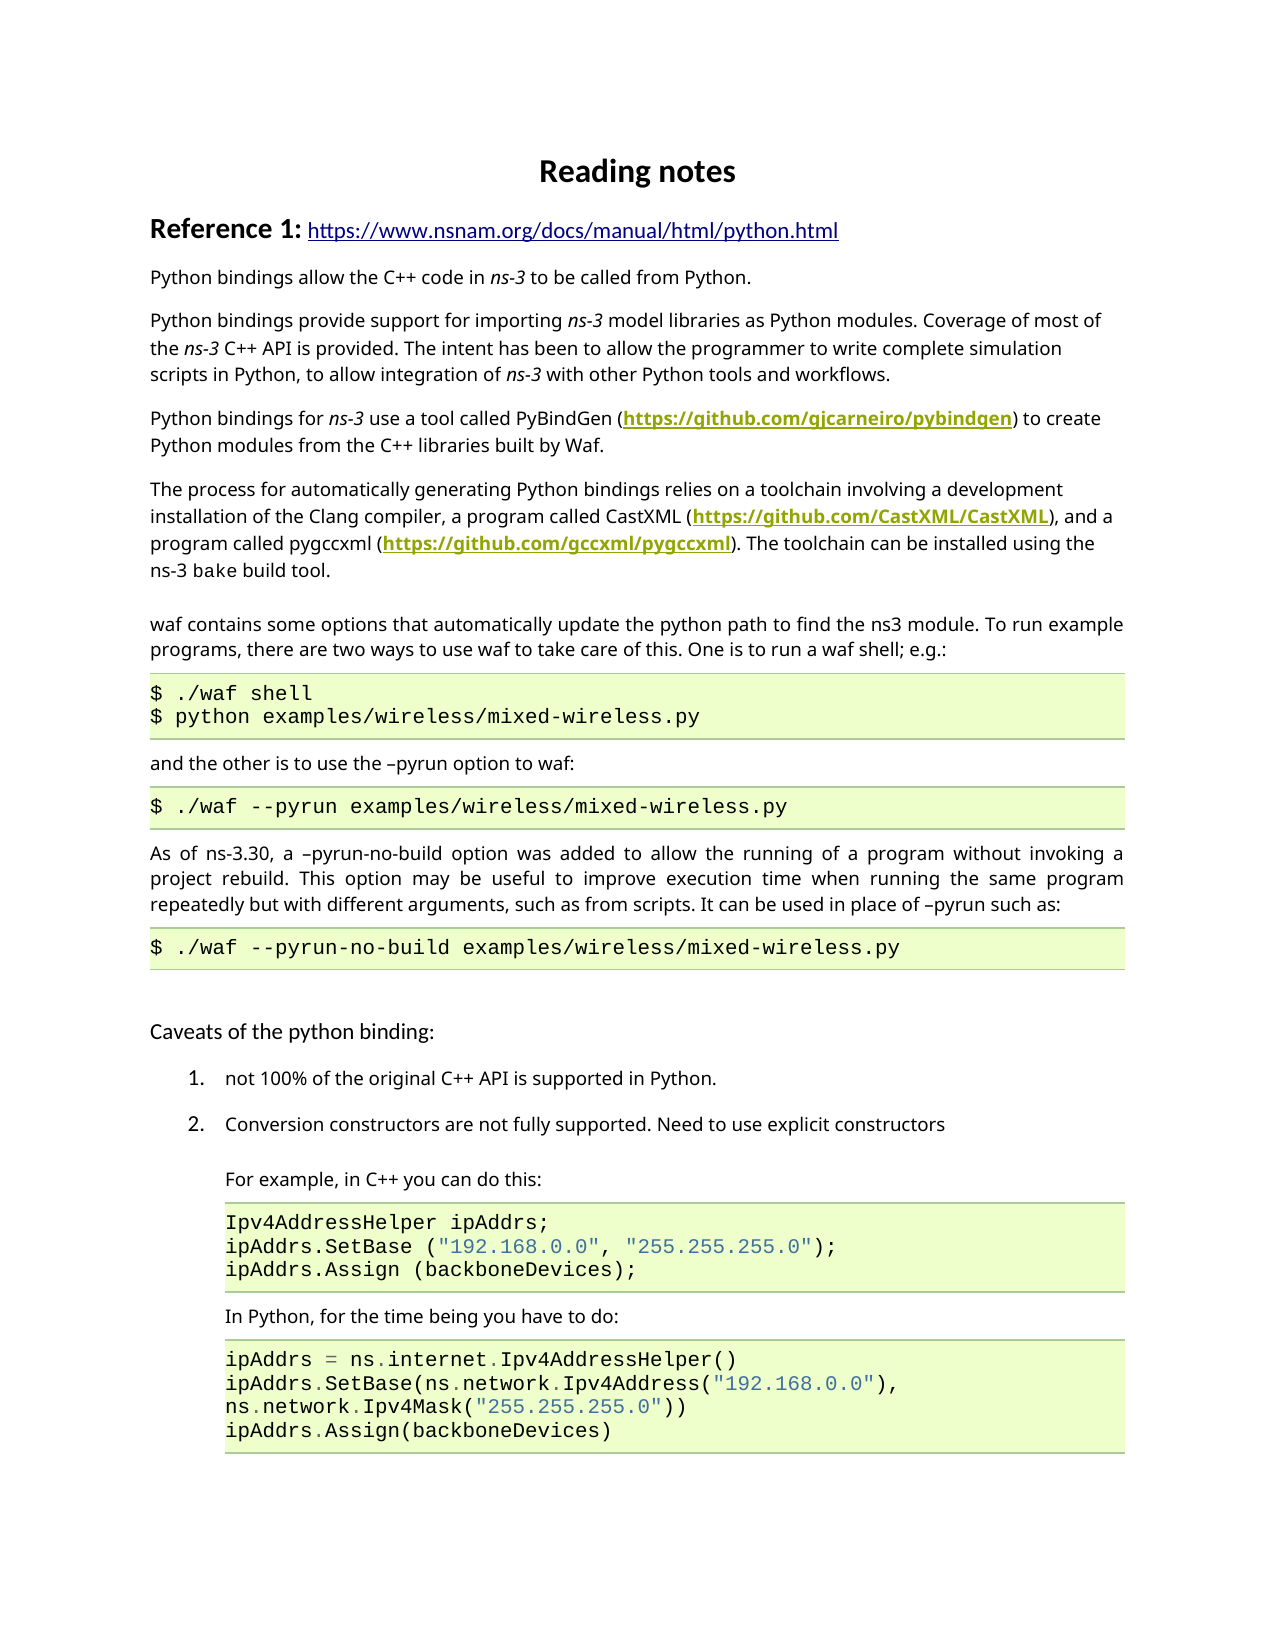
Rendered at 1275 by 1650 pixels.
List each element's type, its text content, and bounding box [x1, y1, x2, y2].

text Reference 1: https://www.nsnam.org/docs/manual/html/python.html [150, 210, 1125, 245]
text ipAddrs.Assign(backboneDevices) [225, 1410, 1125, 1452]
text and the other is to use the –pyrun option to waf: [150, 750, 1125, 776]
list Conversion constructors are not fully supported. Need to use explicit constructors [187, 1109, 1125, 1137]
text As of ns-3.30, a –pyrun-no-build option was added to allow the running of a program without invoking a project rebuild. This option may be useful to improve execution time when running the same program repeatedly but with different arguments, such as from scripts. It can be used in place of –pyrun such as: [150, 840, 1125, 917]
text Ipv4AddressHelper ipAddrs; [225, 1204, 1125, 1226]
text $ ./waf --pyrun-no-build examples/wireless/mixed-wireless.py [150, 929, 1125, 969]
text ipAddrs.SetBase ("192.168.0.0", "255.255.255.0"); [225, 1226, 1125, 1249]
list not 100% of the original C++ API is supported in Python. [187, 1063, 1125, 1091]
text $ ./waf shell [150, 674, 1125, 696]
text ipAddrs = ns.internet.Ipv4AddressHelper() [225, 1341, 1125, 1363]
text Python bindings allow the C++ code in ns-3 to be called from Python. [150, 264, 1125, 290]
text $ python examples/wireless/mixed-wireless.py [150, 696, 1125, 738]
text The process for automatically generating Python bindings relies on a toolchain involving a development installation of the Clang compiler, a program called CastXML (https://github.com/CastXML/CastXML), and a program called pygccxml (https://github.com/gccxml/pygccxml). The toolchain can be installed using the ns-3 bake build tool. [150, 476, 1125, 583]
text Caveats of the python binding: [150, 1017, 1125, 1045]
text Python bindings provide support for importing ns-3 model libraries as Python modules. Coverage of most of the ns-3 C++ API is provided. The intent has been to allow the programmer to write complete simulation scripts in Python, to allow integration of ns-3 with other Python tools and workflows. [150, 308, 1125, 387]
text Reading notes [150, 150, 1125, 191]
text $ ./waf --pyrun examples/wireless/mixed-wireless.py [150, 788, 1125, 828]
text waf contains some options that automatically update the python path to find the ns3 module. To run example programs, there are two ways to use waf to take care of this. One is to run a waf shell; e.g.: [150, 611, 1125, 662]
text ipAddrs.Assign (backboneDevices); [225, 1249, 1125, 1291]
text For example, in C++ you can do this: [225, 1166, 1125, 1192]
text In Python, for the time being you have to do: [225, 1303, 1125, 1329]
text ipAddrs.SetBase(ns.network.Ipv4Address("192.168.0.0"), ns.network.Ipv4Mask("255.255.255.0")) [225, 1363, 1125, 1410]
text Python bindings for ns-3 use a tool called PyBindGen (https://github.com/gjcarneiro/pybindgen) to create Python modules from the C++ libraries built by Waf. [150, 405, 1125, 458]
